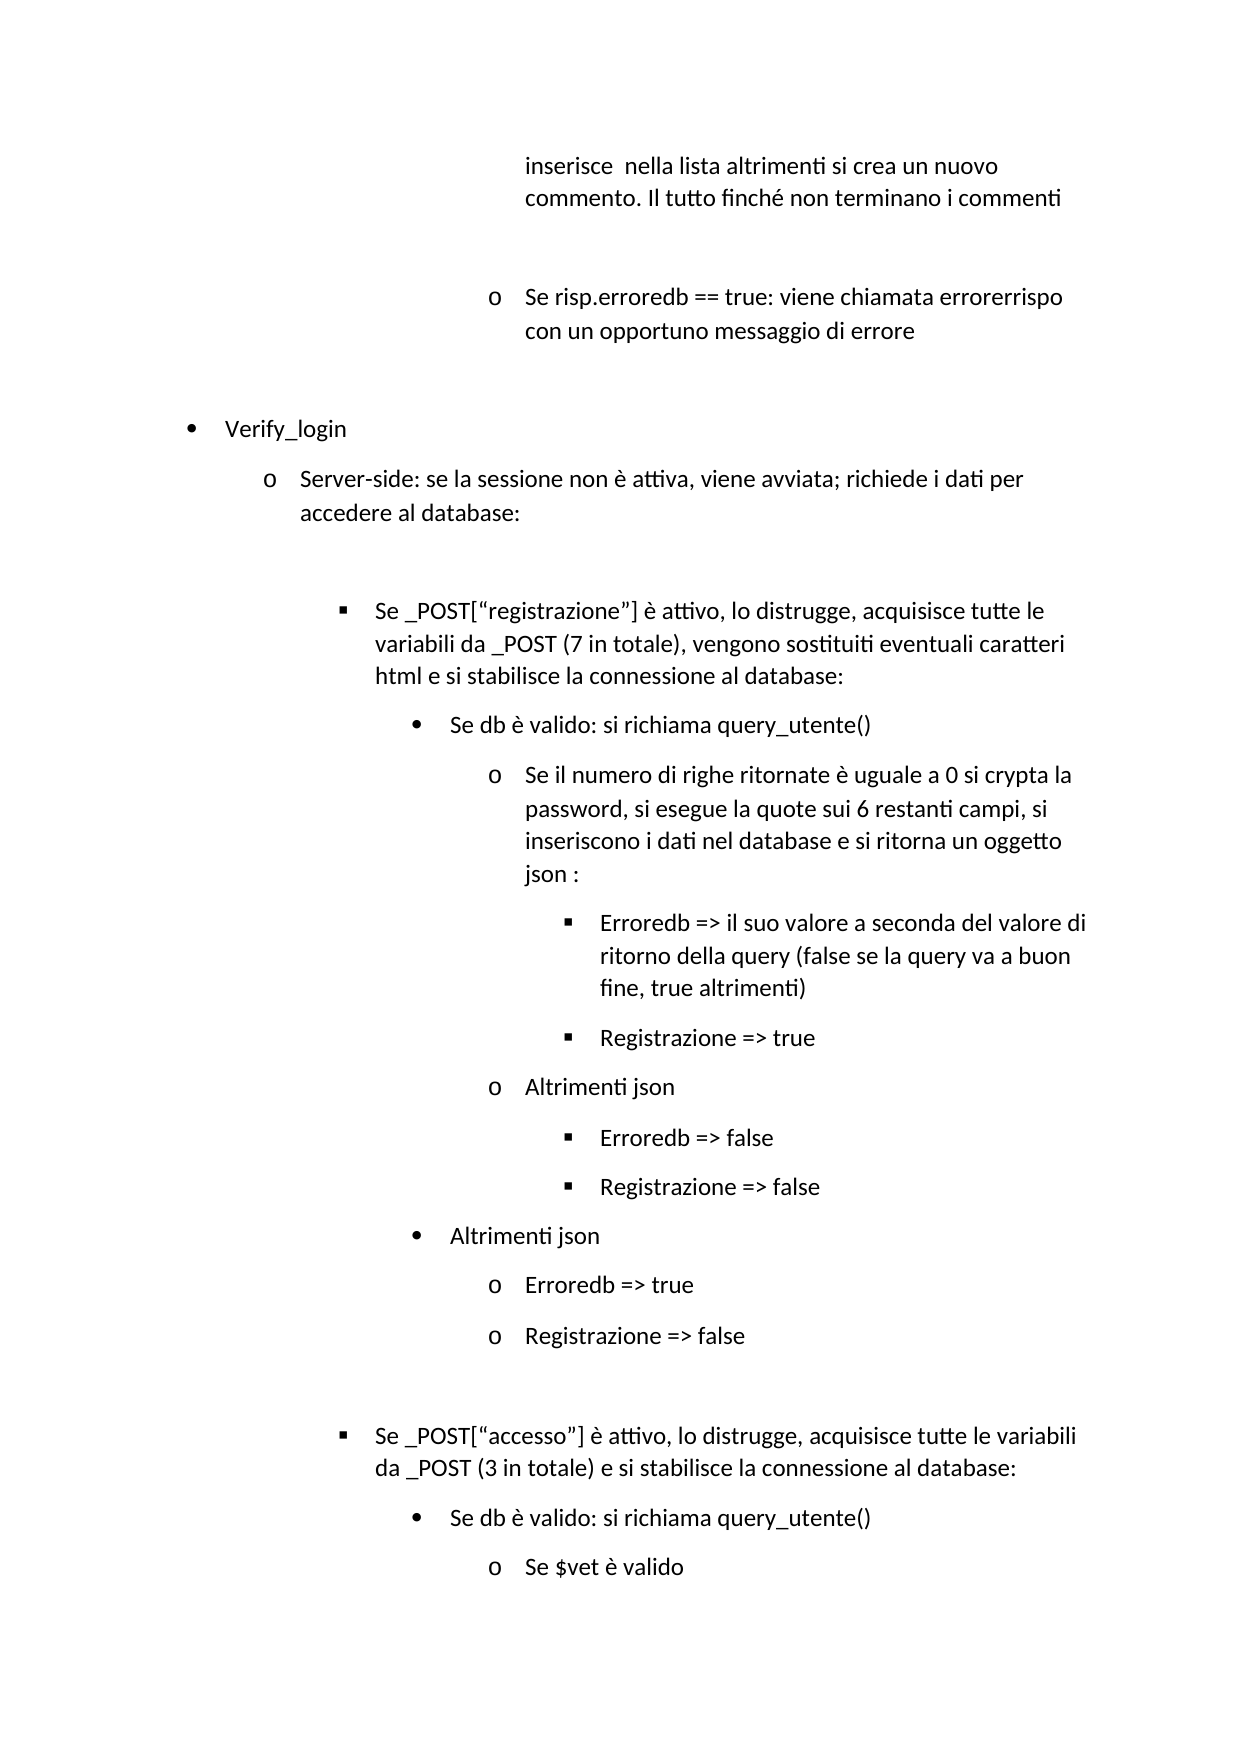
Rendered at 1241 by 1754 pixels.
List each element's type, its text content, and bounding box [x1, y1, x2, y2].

list Erroredb => false [562, 1122, 1090, 1152]
list Se $vet è valido [487, 1551, 1090, 1583]
list Se il numero di righe ritornate è uguale a 0 si crypta la password, si esegue la quote sui 6 restanti campi, si inseriscono i dati nel database e si ritorna un oggetto json : [487, 759, 1090, 888]
list Se risp.erroredb == true: viene chiamata errorerrispo con un opportuno messaggio di errore [487, 281, 1090, 346]
list Verify_login [187, 413, 1090, 444]
list inserisce nella lista altrimenti si crea un nuovo commento. Il tutto finché non terminano i commenti [487, 150, 1090, 213]
list Se db è valido: si richiama query_utente() [412, 710, 1090, 740]
list Server-side: se la sessione non è attiva, viene avviata; richiede i dati per accedere al database: [262, 463, 1090, 527]
list Registrazione => false [487, 1320, 1090, 1352]
list Se _POST[“accesso”] è attivo, lo distrugge, acquisisce tutte le variabili da _POST (3 in totale) e si stabilisce la connessione al database: [337, 1420, 1090, 1483]
list Erroredb => il suo valore a seconda del valore di ritorno della query (false se la query va a buon fine, true altrimenti) [562, 907, 1090, 1003]
list Se _POST[“registrazione”] è attivo, lo distrugge, acquisisce tutte le variabili da _POST (7 in totale), vengono sostituiti eventuali caratteri html e si stabilisce la connessione al database: [337, 595, 1090, 691]
list Registrazione => true [562, 1022, 1090, 1052]
list Erroredb => true [487, 1269, 1090, 1301]
list Altrimenti json [412, 1220, 1090, 1251]
list Registrazione => false [562, 1171, 1090, 1201]
list Se db è valido: si richiama query_utente() [412, 1502, 1090, 1532]
list Altrimenti json [487, 1071, 1090, 1103]
